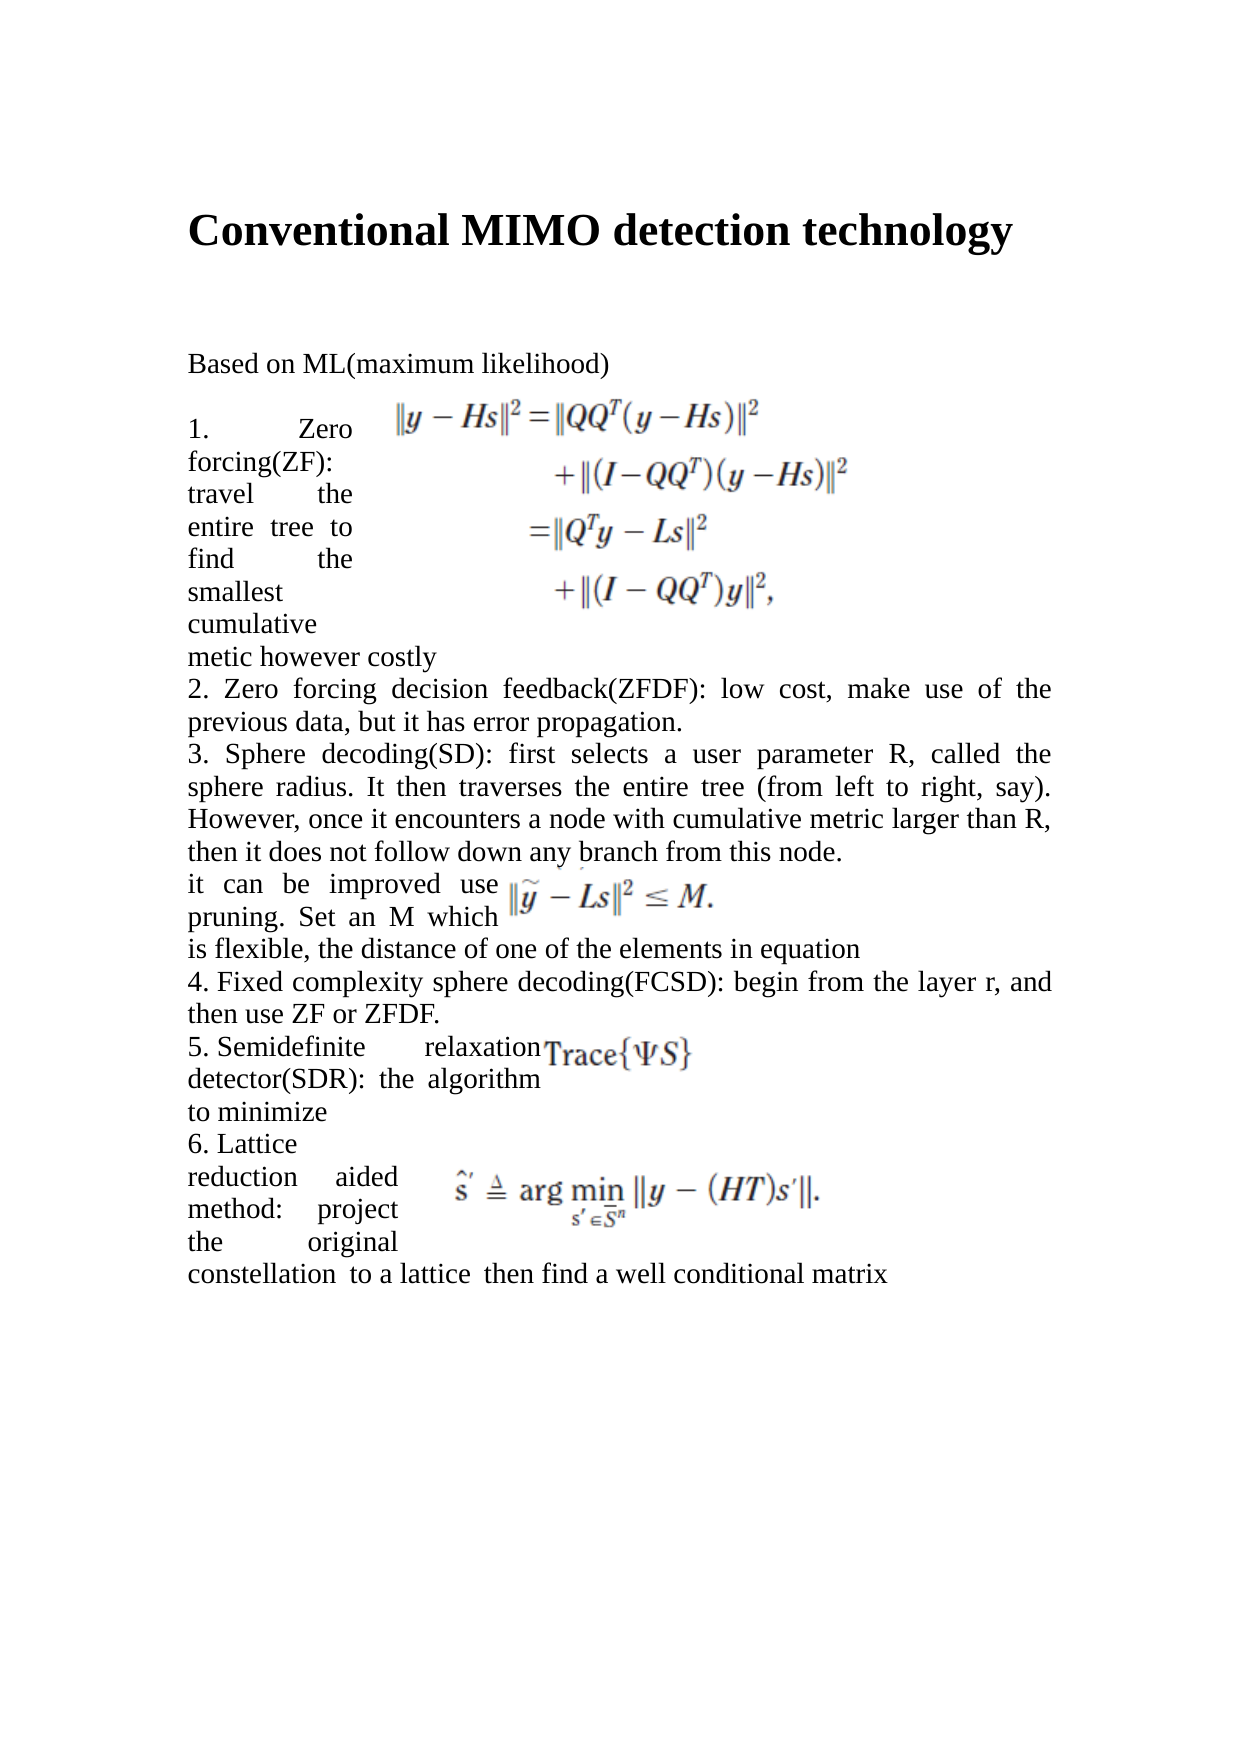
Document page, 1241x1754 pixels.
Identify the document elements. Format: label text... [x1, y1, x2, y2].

list Lattice reduction aided method: project the original constellation to a lattice then find a well conditional matrix [187, 1127, 1053, 1290]
picture [499, 867, 742, 922]
text 1. Zero forcing(ZF): travel the entire tree to find the smallest cumulative metic however costly [187, 412, 1053, 672]
text it can be improved use pruning. Set an M which is flexible, the distance of one of the elements in equation [187, 867, 1053, 965]
text 2. Zero forcing decision feedback(ZFDF): low cost, make use of the previous data, but it has error propagation. [187, 672, 1053, 737]
picture [353, 380, 888, 640]
picture [398, 1127, 842, 1240]
list Semidefinite relaxation detector(SDR): the algorithm to minimize [187, 1030, 1053, 1127]
subtitle Conventional MIMO detection technology [187, 197, 1053, 262]
text 3. Sphere decoding(SD): first selects a user parameter R, called the sphere radius. It then traverses the entire tree (from left to right, say). However, once it encounters a node with cumulative metric larger than R, then it does not follow down any branch from this node. [187, 737, 1053, 867]
text Based on ML(maximum likelihood) [187, 347, 1053, 380]
picture [541, 1030, 699, 1080]
list Fixed complexity sphere decoding(FCSD): begin from the layer r, and then use ZF or ZFDF. [187, 965, 1053, 1030]
